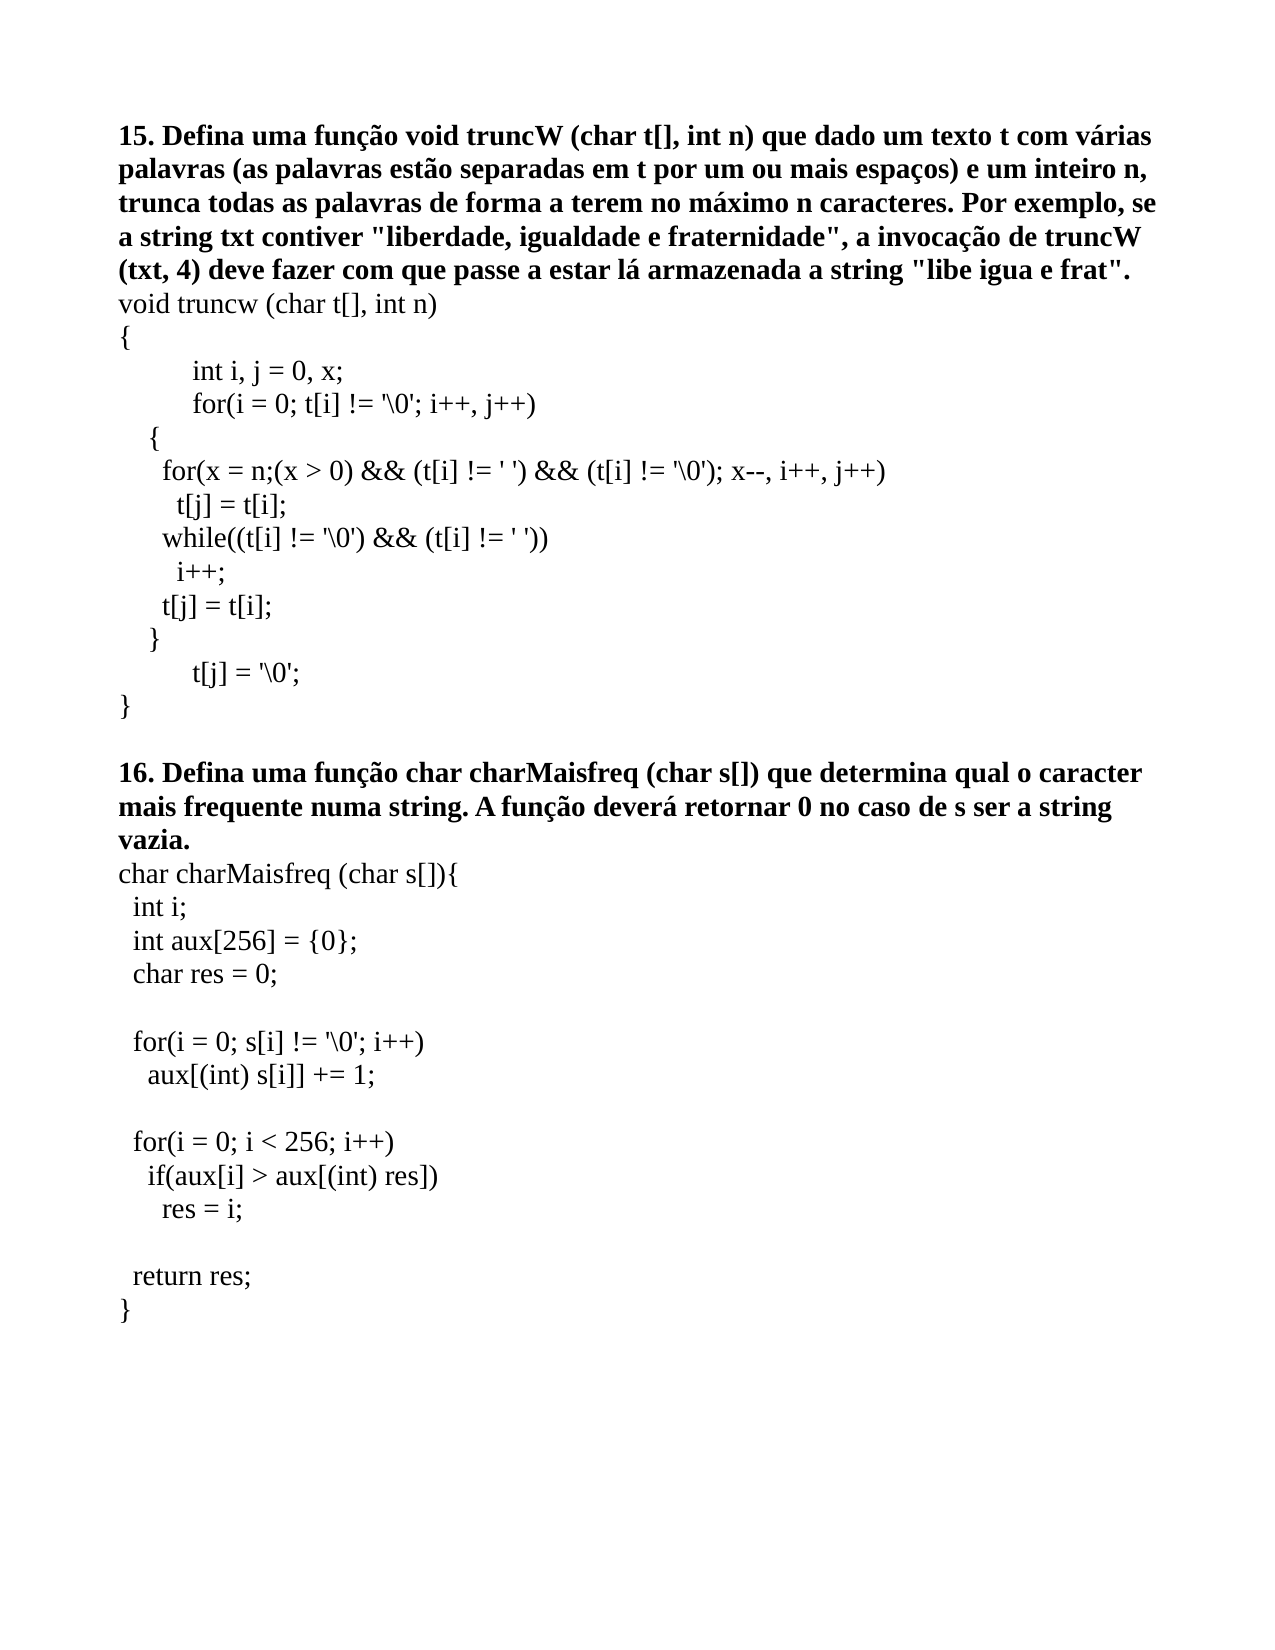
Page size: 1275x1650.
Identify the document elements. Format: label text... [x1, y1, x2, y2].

text 16. Defina uma função char charMaisfreq (char s[]) que determina qual o caracter mais frequente numa string. A função deverá retornar 0 no caso de s ser a string vazia. [118, 755, 1157, 856]
text i++; [118, 554, 1157, 588]
text int aux[256] = {0}; [118, 923, 1157, 957]
text char res = 0; [118, 957, 1157, 990]
text return res; [118, 1258, 1157, 1292]
text res = i; [118, 1191, 1157, 1225]
text for(x = n;(x > 0) && (t[i] != ' ') && (t[i] != '\0'); x--, i++, j++) [118, 453, 1157, 487]
text int i, j = 0, x; [118, 353, 1157, 386]
text t[j] = '\0'; [118, 655, 1157, 688]
text { [118, 420, 1157, 453]
text for(i = 0; s[i] != '\0'; i++) [118, 1024, 1157, 1057]
text for(i = 0; t[i] != '\0'; i++, j++) [118, 386, 1157, 420]
text } [118, 621, 1157, 655]
text { [118, 319, 1157, 353]
text for(i = 0; i < 256; i++) [118, 1124, 1157, 1158]
text while((t[i] != '\0') && (t[i] != ' ')) [118, 521, 1157, 554]
text char charMaisfreq (char s[]){ [118, 856, 1157, 889]
text t[j] = t[i]; [118, 487, 1157, 521]
text 15. Defina uma função void truncW (char t[], int n) que dado um texto t com várias palavras (as palavras estão separadas em t por um ou mais espaços) e um inteiro n, trunca todas as palavras de forma a terem no máximo n caracteres. Por exemplo, se a string txt contiver "liberdade, igualdade e fraternidade", a invocação de truncW (txt, 4) deve fazer com que passe a estar lá armazenada a string "libe igua e frat". [118, 118, 1157, 286]
text t[j] = t[i]; [118, 588, 1157, 621]
text } [118, 1292, 1157, 1326]
text int i; [118, 889, 1157, 923]
text if(aux[i] > aux[(int) res]) [118, 1158, 1157, 1191]
text aux[(int) s[i]] += 1; [118, 1057, 1157, 1091]
text } [118, 688, 1157, 722]
text void truncw (char t[], int n) [118, 286, 1157, 319]
